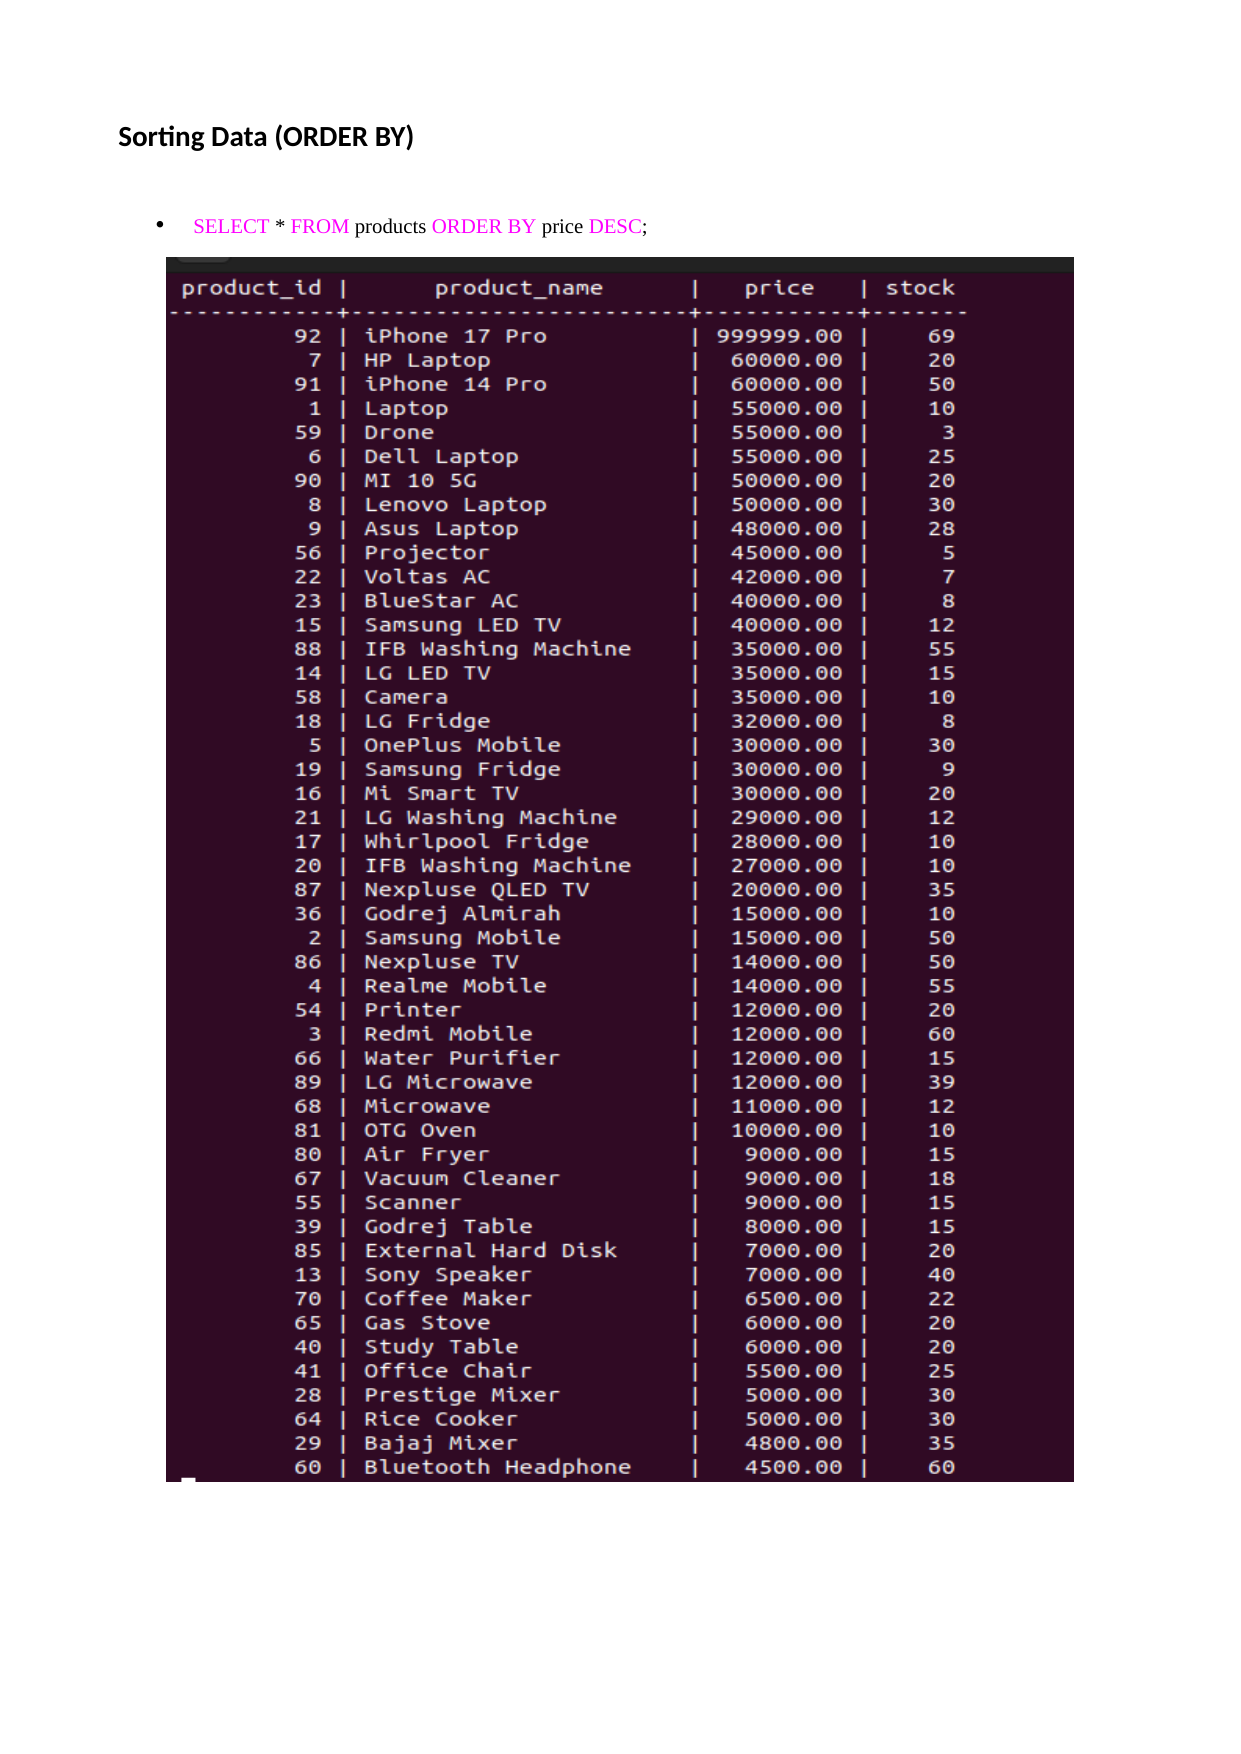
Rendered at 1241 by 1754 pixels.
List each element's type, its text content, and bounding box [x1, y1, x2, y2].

picture [166, 257, 1074, 1482]
list SELECT * FROM products ORDER BY price DESC; [156, 214, 1122, 239]
subtitle Sorting Data (ORDER BY) [118, 118, 1122, 154]
